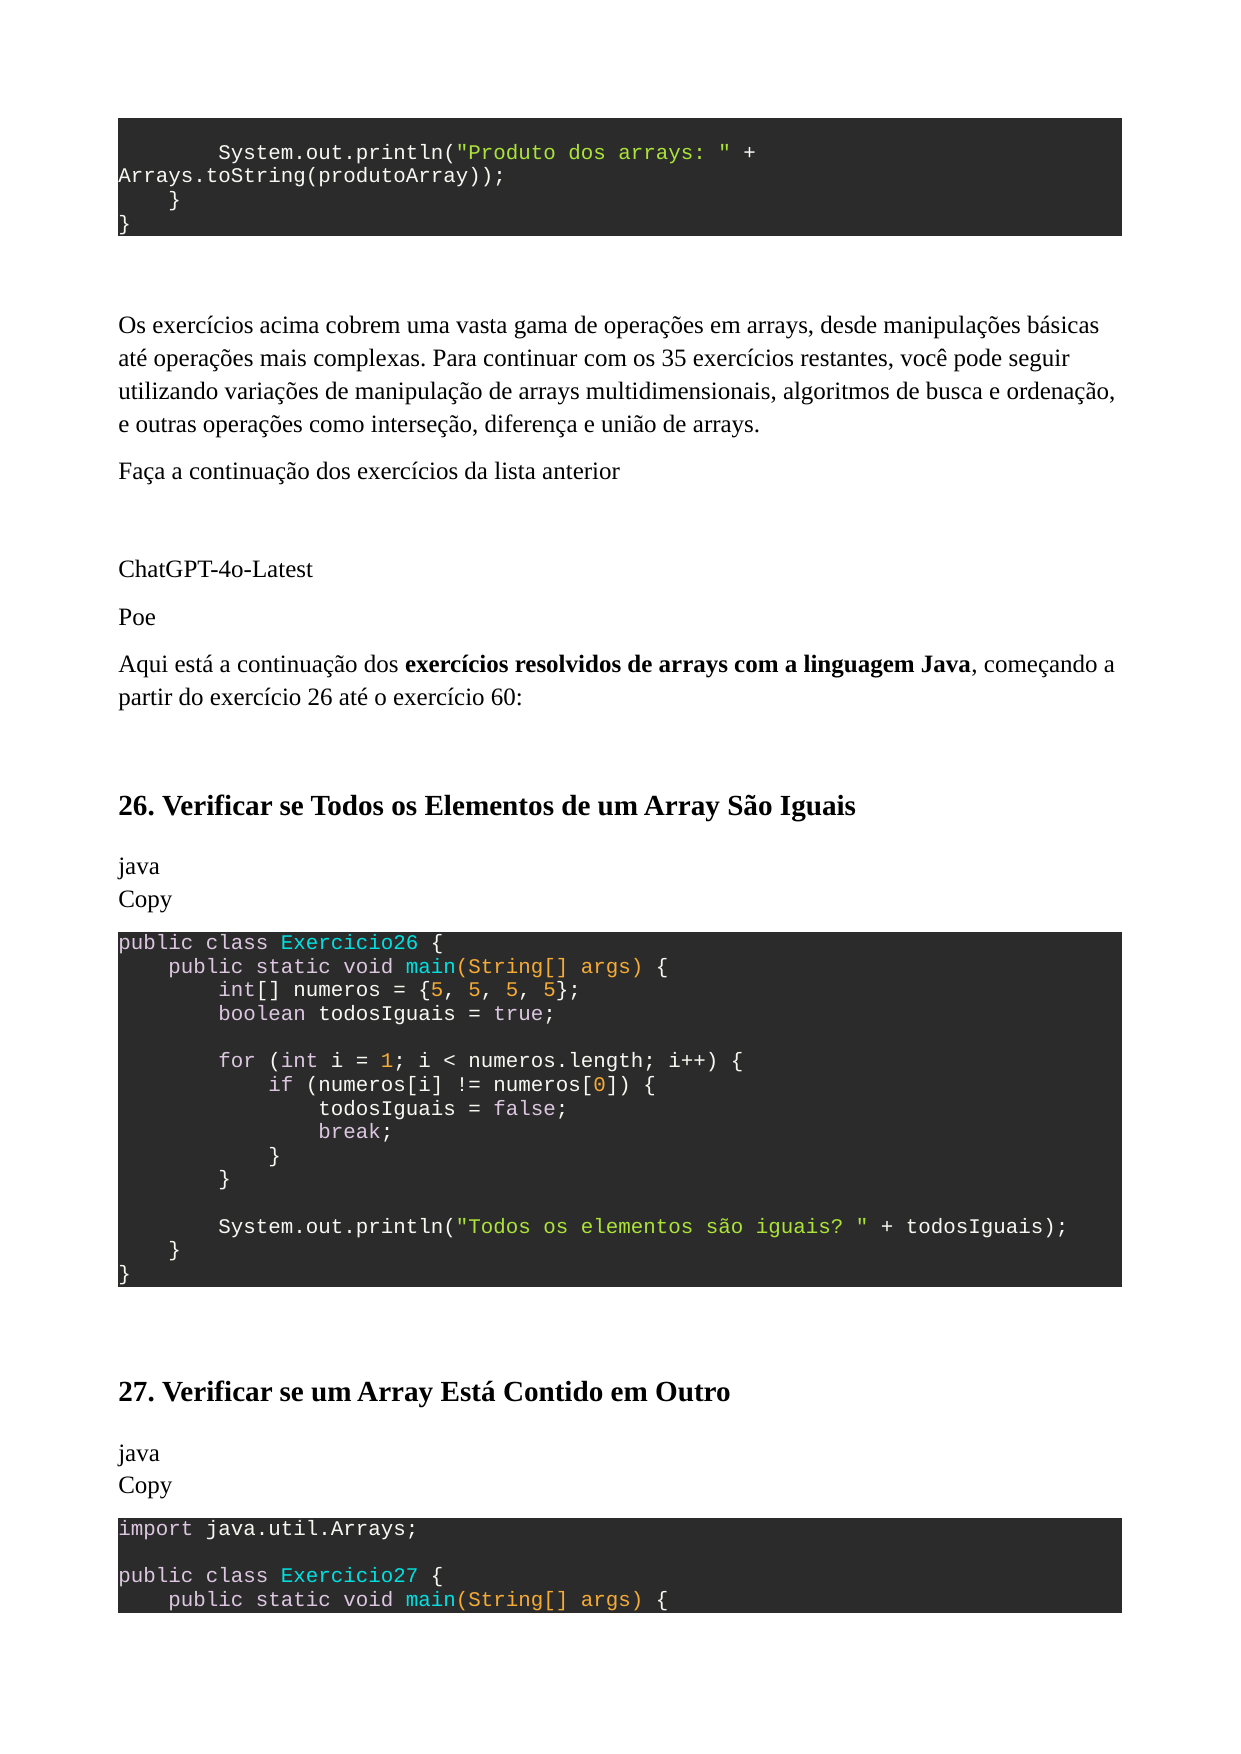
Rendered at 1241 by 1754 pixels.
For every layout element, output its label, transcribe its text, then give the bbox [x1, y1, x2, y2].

text import java.util.Arrays; [118, 1518, 1122, 1542]
text int[] numeros = {5, 5, 5, 5}; [118, 979, 1122, 1003]
text } [118, 213, 1122, 236]
text break; [118, 1121, 1122, 1145]
text java [118, 1438, 1122, 1466]
text Copy [118, 884, 1122, 913]
text if (numeros[i] != numeros[0]) { [118, 1074, 1122, 1097]
text Copy [118, 1471, 1122, 1499]
text System.out.println("Todos os elementos são iguais? " + todosIguais); [118, 1216, 1122, 1239]
text Aqui está a continuação dos exercícios resolvidos de arrays com a linguagem Java, começando a partir do exercício 26 até o exercício 60: [118, 649, 1122, 711]
subtitle 26. Verificar se Todos os Elementos de um Array São Iguais [118, 788, 1122, 822]
text Poe [118, 602, 1122, 630]
text java [118, 851, 1122, 880]
text todosIguais = false; [118, 1097, 1122, 1121]
text } [118, 1145, 1122, 1168]
text } [118, 189, 1122, 213]
text Faça a continuação dos exercícios da lista anterior [118, 456, 1122, 485]
text } [118, 1239, 1122, 1263]
text Os exercícios acima cobrem uma vasta gama de operações em arrays, desde manipulações básicas até operações mais complexas. Para continuar com os 35 exercícios restantes, você pode seguir utilizando variações de manipulação de arrays multidimensionais, algoritmos de busca e ordenação, e outras operações como interseção, diferença e união de arrays. [118, 310, 1122, 437]
text boolean todosIguais = true; [118, 1003, 1122, 1027]
subtitle 27. Verificar se um Array Está Contido em Outro [118, 1374, 1122, 1408]
text } [118, 1263, 1122, 1287]
text for (int i = 1; i < numeros.length; i++) { [118, 1050, 1122, 1074]
text ChatGPT-4o-Latest [118, 554, 1122, 583]
text public static void main(String[] args) { [118, 956, 1122, 979]
text public class Exercicio27 { [118, 1566, 1122, 1589]
text System.out.println("Produto dos arrays: " + Arrays.toString(produtoArray)); [118, 142, 1122, 189]
text } [118, 1168, 1122, 1192]
text public static void main(String[] args) { [118, 1589, 1122, 1613]
text public class Exercicio26 { [118, 932, 1122, 956]
